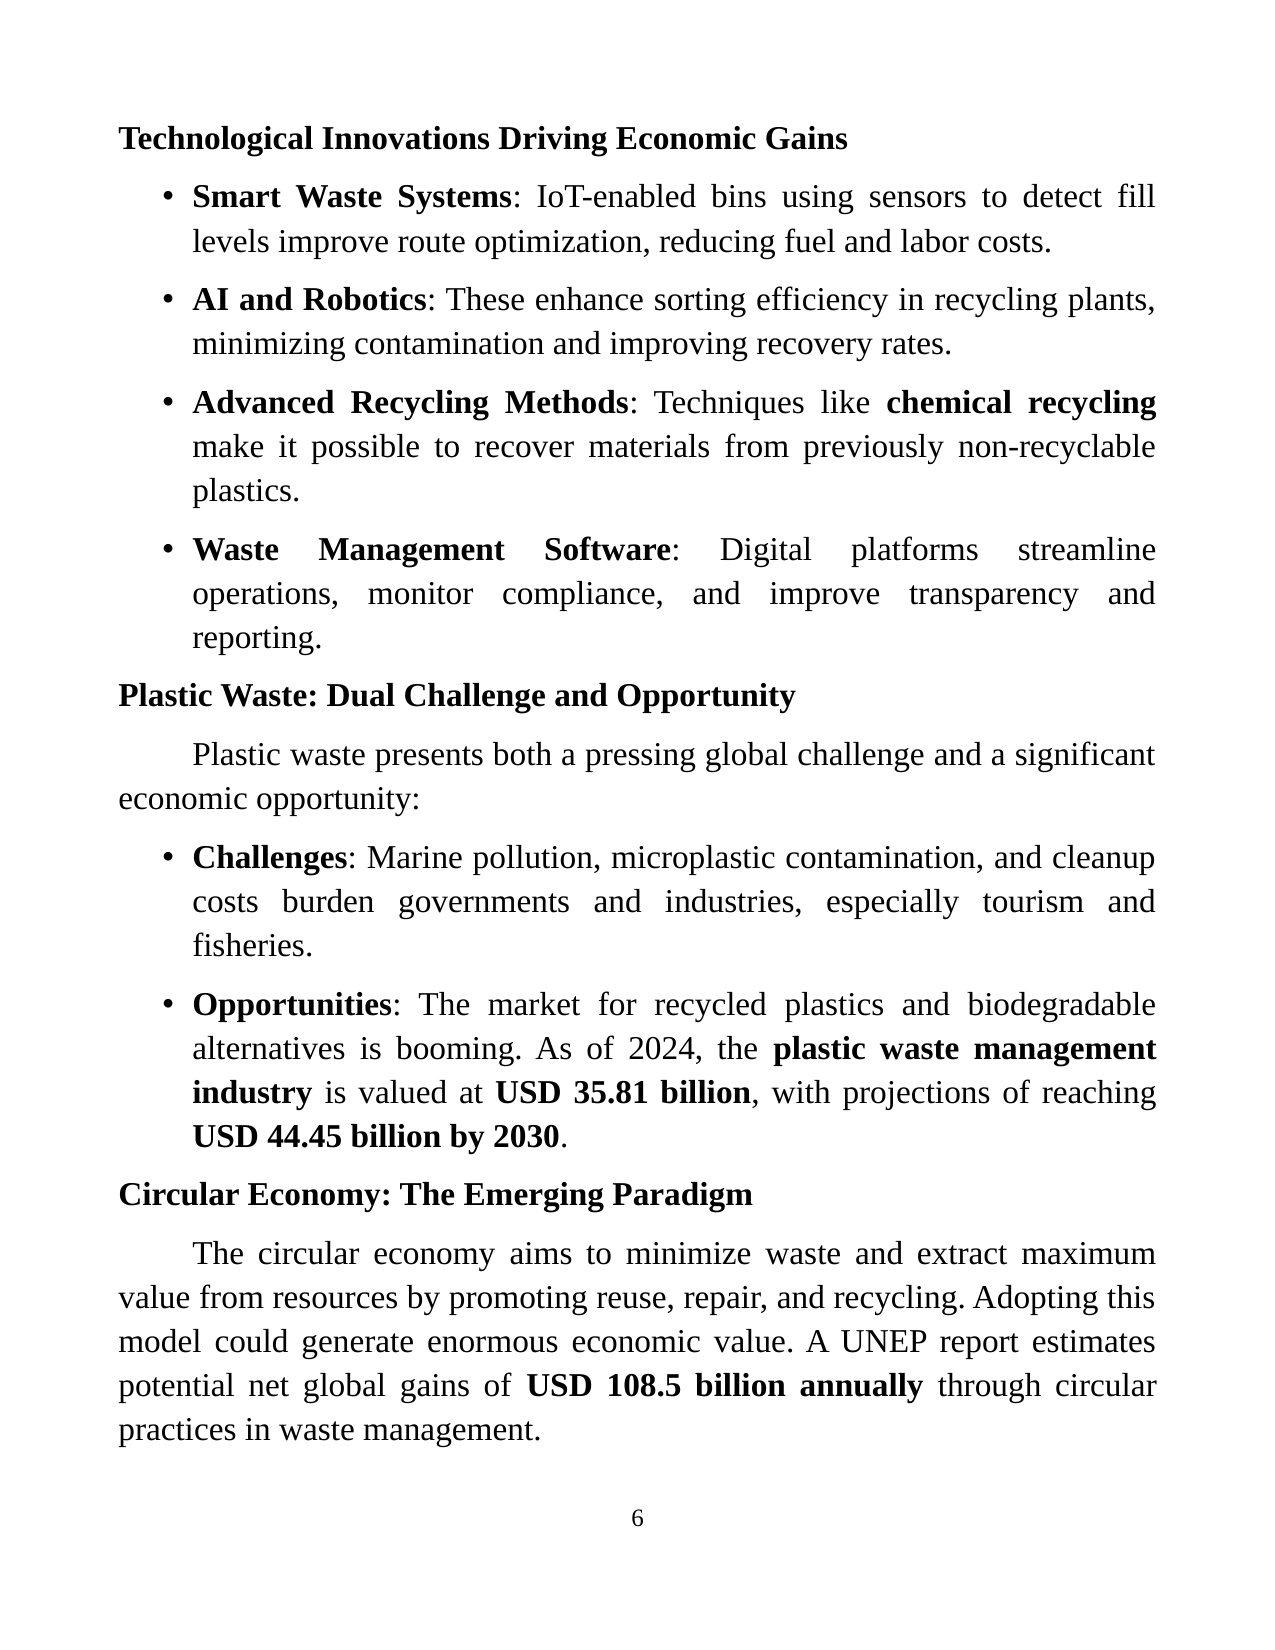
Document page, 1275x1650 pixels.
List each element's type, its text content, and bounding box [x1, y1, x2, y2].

list Advanced Recycling Methods: Techniques like chemical recycling make it possible to recover materials from previously non-recyclable plastics. [162, 382, 1157, 509]
subtitle Plastic Waste: Dual Challenge and Opportunity [118, 676, 1157, 714]
text Plastic waste presents both a pressing global challenge and a significant economic opportunity: [118, 734, 1157, 817]
subtitle Circular Economy: The Emerging Paradigm [118, 1175, 1157, 1213]
list Smart Waste Systems: IoT-enabled bins using sensors to detect fill levels improve route optimization, reducing fuel and labor costs. [162, 177, 1157, 259]
list Waste Management Software: Digital platforms streamline operations, monitor compliance, and improve transparency and reporting. [162, 529, 1157, 655]
text The circular economy aims to minimize waste and extract maximum value from resources by promoting reuse, repair, and recycling. Adopting this model could generate enormous economic value. A UNEP report estimates potential net global gains of USD 108.5 billion annually through circular practices in waste management. [118, 1233, 1157, 1448]
list Opportunities: The market for recycled plastics and biodegradable alternatives is booming. As of 2024, the plastic waste management industry is valued at USD 35.81 billion, with projections of reaching USD 44.45 billion by 2030. [162, 984, 1157, 1154]
list AI and Robotics: These enhance sorting efficiency in recycling plants, minimizing contamination and improving recovery rates. [162, 279, 1157, 362]
subtitle Technological Innovations Driving Economic Gains [118, 118, 1157, 156]
list Challenges: Marine pollution, microplastic contamination, and cleanup costs burden governments and industries, especially tourism and fisheries. [162, 837, 1157, 963]
